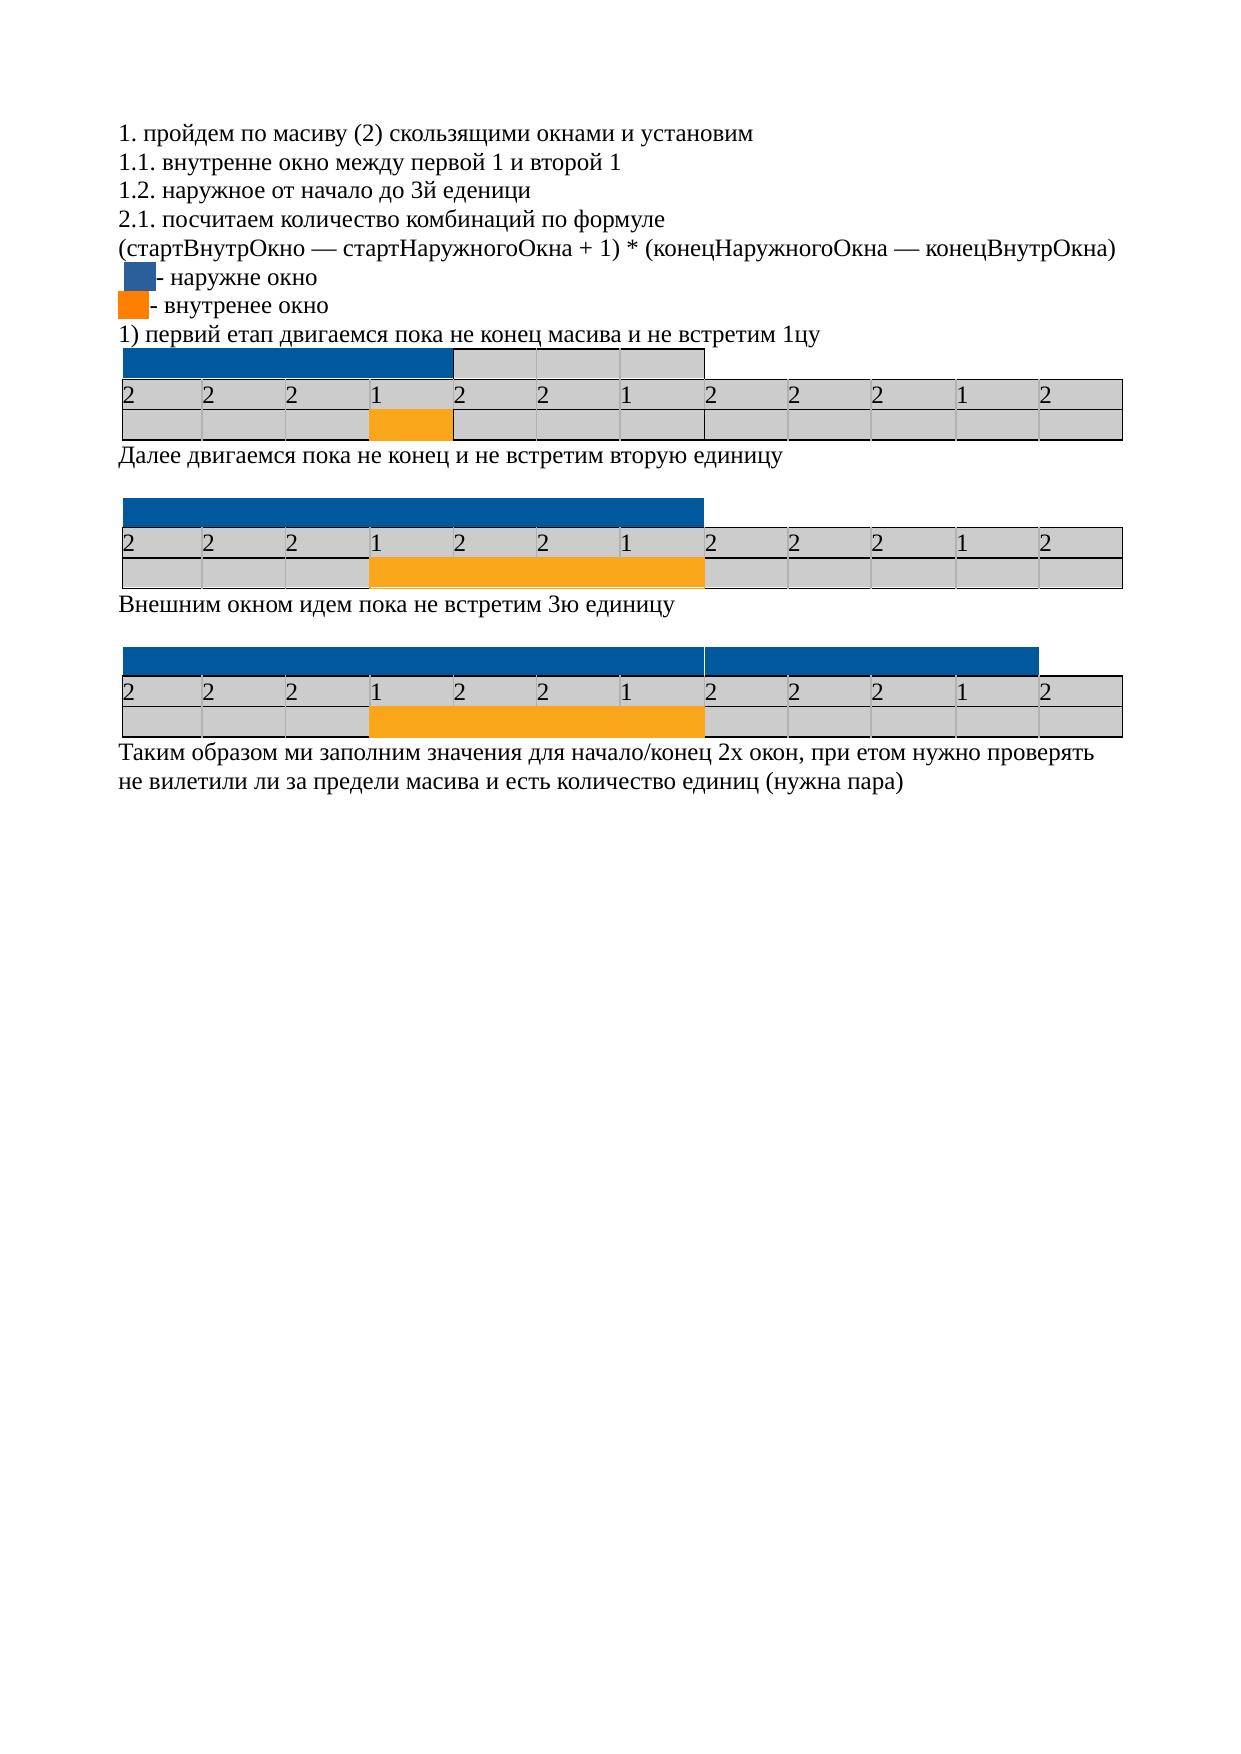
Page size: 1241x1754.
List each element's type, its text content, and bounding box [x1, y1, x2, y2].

table_cell [203, 410, 285, 439]
table_cell 2 [454, 528, 536, 557]
table_cell 2 [872, 677, 955, 706]
table_cell 2 [537, 677, 619, 706]
table_header [454, 350, 536, 378]
text 1.2. наружное от начало до 3й еденици [118, 176, 1122, 204]
table_cell 1 [621, 380, 704, 409]
table_cell [789, 707, 870, 736]
table_cell 1 [371, 677, 453, 706]
table_header [1039, 647, 1122, 675]
table_cell 2 [872, 528, 955, 557]
table_cell 1 [957, 677, 1038, 706]
table_cell 1 [371, 528, 453, 557]
text - наружне окно [118, 262, 1122, 291]
table_cell [537, 559, 620, 587]
table_cell 1 [957, 380, 1038, 409]
table_cell [286, 559, 369, 587]
table_cell [286, 410, 369, 439]
table_cell [789, 559, 870, 587]
table_cell 2 [1040, 677, 1122, 706]
table_cell 2 [537, 380, 619, 409]
table_header [285, 498, 370, 527]
table_cell [123, 410, 201, 439]
text Внешним окном идем пока не встретим 3ю единицу [118, 589, 1122, 618]
table_header [788, 348, 871, 378]
table_cell 1 [621, 528, 704, 557]
text 1. пройдем по масиву (2) скользящими окнами и установим [118, 118, 1122, 147]
table_cell 2 [872, 380, 955, 409]
table_cell 2 [705, 380, 787, 409]
table_cell 2 [123, 380, 201, 409]
table_cell [371, 410, 453, 439]
table_cell [1040, 707, 1122, 736]
table_cell 2 [1040, 380, 1122, 409]
table_cell [454, 410, 536, 439]
table_header [788, 498, 871, 527]
text 1.1. внутренне окно между первой 1 и второй 1 [118, 147, 1122, 176]
table_header [620, 498, 704, 527]
table_header [285, 647, 370, 675]
table_cell 2 [454, 380, 536, 409]
table_cell 2 [203, 677, 285, 706]
text - внутренее окно [118, 291, 1122, 319]
table_cell [872, 559, 955, 587]
table_cell 2 [286, 380, 369, 409]
table_header [370, 647, 453, 675]
table_header [370, 348, 453, 378]
table_header [956, 348, 1039, 378]
table_cell [453, 559, 537, 587]
table_header [620, 647, 704, 675]
table_header [705, 348, 788, 378]
table_header [537, 647, 620, 675]
table_cell 2 [789, 677, 870, 706]
table_cell 2 [123, 677, 201, 706]
table_header [537, 498, 620, 527]
text Таким образом ми заполним значения для начало/конец 2х окон, при етом нужно проверять не вилетили ли за предели масива и есть количество единиц (нужна пара) [118, 737, 1122, 795]
table_cell 2 [789, 380, 870, 409]
table_cell [621, 410, 704, 439]
table_cell 2 [537, 528, 619, 557]
table_cell [957, 559, 1038, 587]
table_cell [872, 707, 955, 736]
table_cell [371, 707, 453, 736]
table_cell 1 [621, 677, 704, 706]
table_header [705, 647, 788, 675]
table_header [871, 647, 956, 675]
table_cell [371, 559, 453, 587]
table_header [453, 498, 537, 527]
table_cell [123, 559, 201, 587]
table_cell [705, 410, 787, 439]
table_header [871, 348, 956, 378]
table_header [285, 348, 370, 378]
table_cell [705, 707, 787, 736]
table_header [956, 498, 1039, 527]
text 1) первий етап двигаемся пока не конец масива и не встретим 1цу [118, 319, 1122, 348]
table_cell [620, 707, 704, 736]
table_header [1039, 498, 1122, 527]
table_cell [789, 410, 870, 439]
table_header [871, 498, 956, 527]
table_header [202, 647, 285, 675]
table_header [123, 498, 202, 527]
text 2.1. посчитаем количество комбинаций по формуле (стартВнутрОкно — стартНаружногоОкна + 1) * (конецНаружногоОкна — конецВнутрОкна) [118, 204, 1122, 262]
table_header [537, 350, 619, 378]
table_header [1039, 348, 1122, 378]
table_cell 2 [1040, 528, 1122, 557]
table_cell [957, 410, 1038, 439]
table_header [956, 647, 1039, 675]
table_cell 2 [454, 677, 536, 706]
table_cell 2 [705, 528, 787, 557]
table_cell [453, 707, 537, 736]
table_header [370, 498, 453, 527]
table_cell [957, 707, 1038, 736]
table_cell 2 [286, 677, 369, 706]
table_cell [705, 559, 787, 587]
table_cell 2 [286, 528, 369, 557]
table_cell [620, 559, 704, 587]
text Далее двигаемся пока не конец и не встретим вторую единицу [118, 441, 1122, 469]
table_cell [537, 410, 619, 439]
table_cell [1040, 410, 1122, 439]
table_header [202, 498, 285, 527]
table_header [453, 647, 537, 675]
table_cell 2 [203, 528, 285, 557]
table_header [788, 647, 871, 675]
table_cell [872, 410, 955, 439]
table_cell 1 [371, 380, 453, 409]
table_cell [1040, 559, 1122, 587]
table_cell 1 [957, 528, 1038, 557]
table_cell 2 [123, 528, 201, 557]
table_cell [537, 707, 620, 736]
table_cell 2 [203, 380, 285, 409]
table_header [123, 647, 202, 675]
table_cell [286, 707, 369, 736]
table_header [123, 348, 202, 378]
table_header [705, 498, 788, 527]
table_cell [203, 559, 285, 587]
table_header [621, 350, 704, 378]
table_cell 2 [789, 528, 870, 557]
table_cell [203, 707, 285, 736]
table_cell [123, 707, 201, 736]
table_header [202, 348, 285, 378]
table_cell 2 [705, 677, 787, 706]
